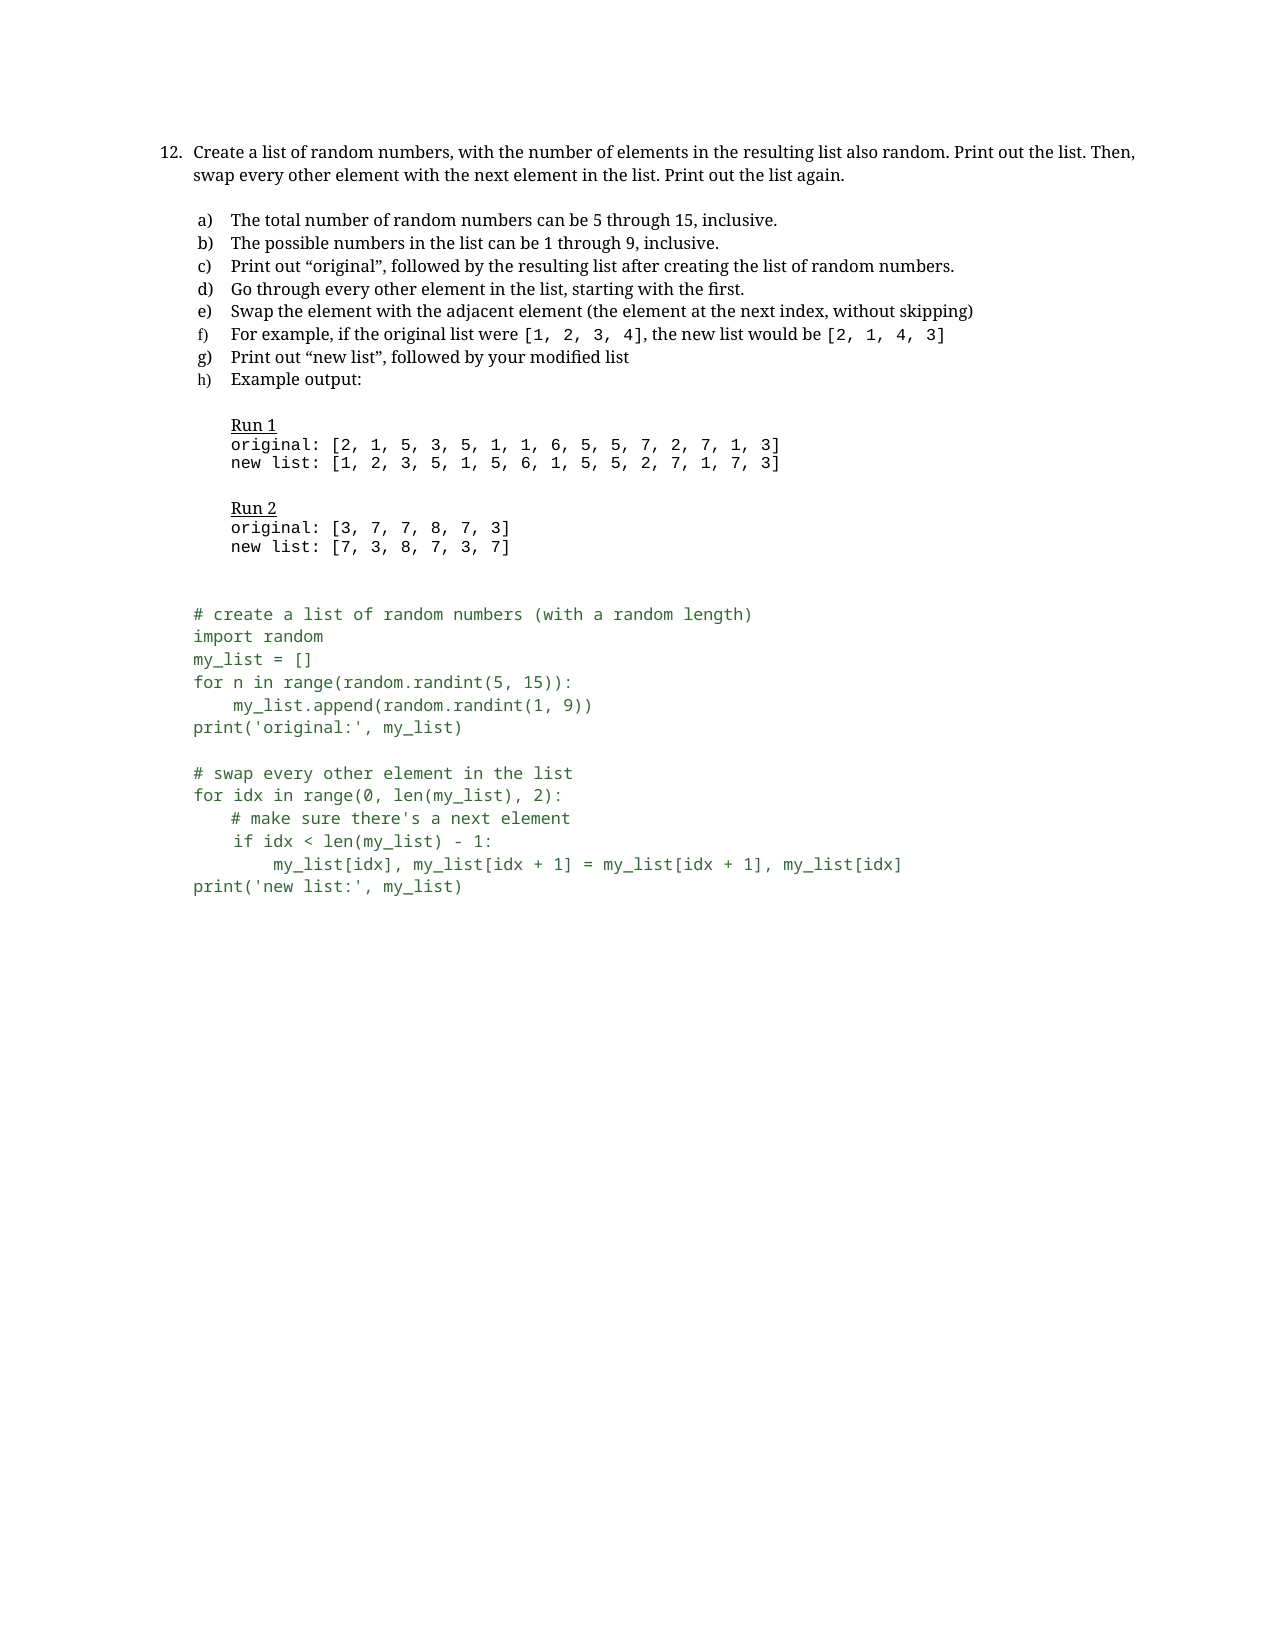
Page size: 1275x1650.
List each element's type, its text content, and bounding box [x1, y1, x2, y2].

list The possible numbers in the list can be 1 through 9, inclusive. [193, 232, 1157, 254]
list original: [3, 7, 7, 8, 7, 3] [193, 519, 1157, 538]
list import random [156, 625, 1157, 648]
list if idx < len(my_list) - 1: [156, 829, 1157, 852]
list For example, if the original list were [1, 2, 3, 4], the new list would be [2, 1, 4, 3] [193, 322, 1157, 345]
list my_list = [] [156, 648, 1157, 671]
list for n in range(random.randint(5, 15)): [156, 671, 1157, 693]
list Example output: Run 1 original: [2, 1, 5, 3, 5, 1, 1, 6, 5, 5, 7, 2, 7, 1, 3] [193, 368, 1157, 455]
list The total number of random numbers can be 5 through 15, inclusive. [193, 209, 1157, 232]
list my_list[idx], my_list[idx + 1] = my_list[idx + 1], my_list[idx] [156, 852, 1157, 875]
list Run 2 [193, 497, 1157, 519]
list my_list.append(random.randint(1, 9)) [156, 693, 1157, 716]
list Print out “new list”, followed by your modified list [193, 345, 1157, 368]
list Create a list of random numbers, with the number of elements in the resulting list also random. Print out the list. Then, swap every other element with the next element in the list. Print out the list again. [156, 141, 1157, 209]
list print('new list:', my_list) [156, 875, 1157, 898]
list Swap the element with the adjacent element (the element at the next index, without skipping) [193, 300, 1157, 322]
list new list: [1, 2, 3, 5, 1, 5, 6, 1, 5, 5, 2, 7, 1, 7, 3] [193, 455, 1157, 474]
list [156, 118, 1157, 141]
list for idx in range(0, len(my_list), 2): [156, 784, 1157, 807]
list Go through every other element in the list, starting with the first. [193, 277, 1157, 300]
list # make sure there's a next element [193, 807, 1157, 829]
list # create a list of random numbers (with a random length) [156, 602, 1157, 625]
list Print out “original”, followed by the resulting list after creating the list of random numbers. [193, 254, 1157, 277]
list # swap every other element in the list [156, 761, 1157, 784]
list print('original:', my_list) [156, 716, 1157, 739]
list new list: [7, 3, 8, 7, 3, 7] [193, 538, 1157, 557]
